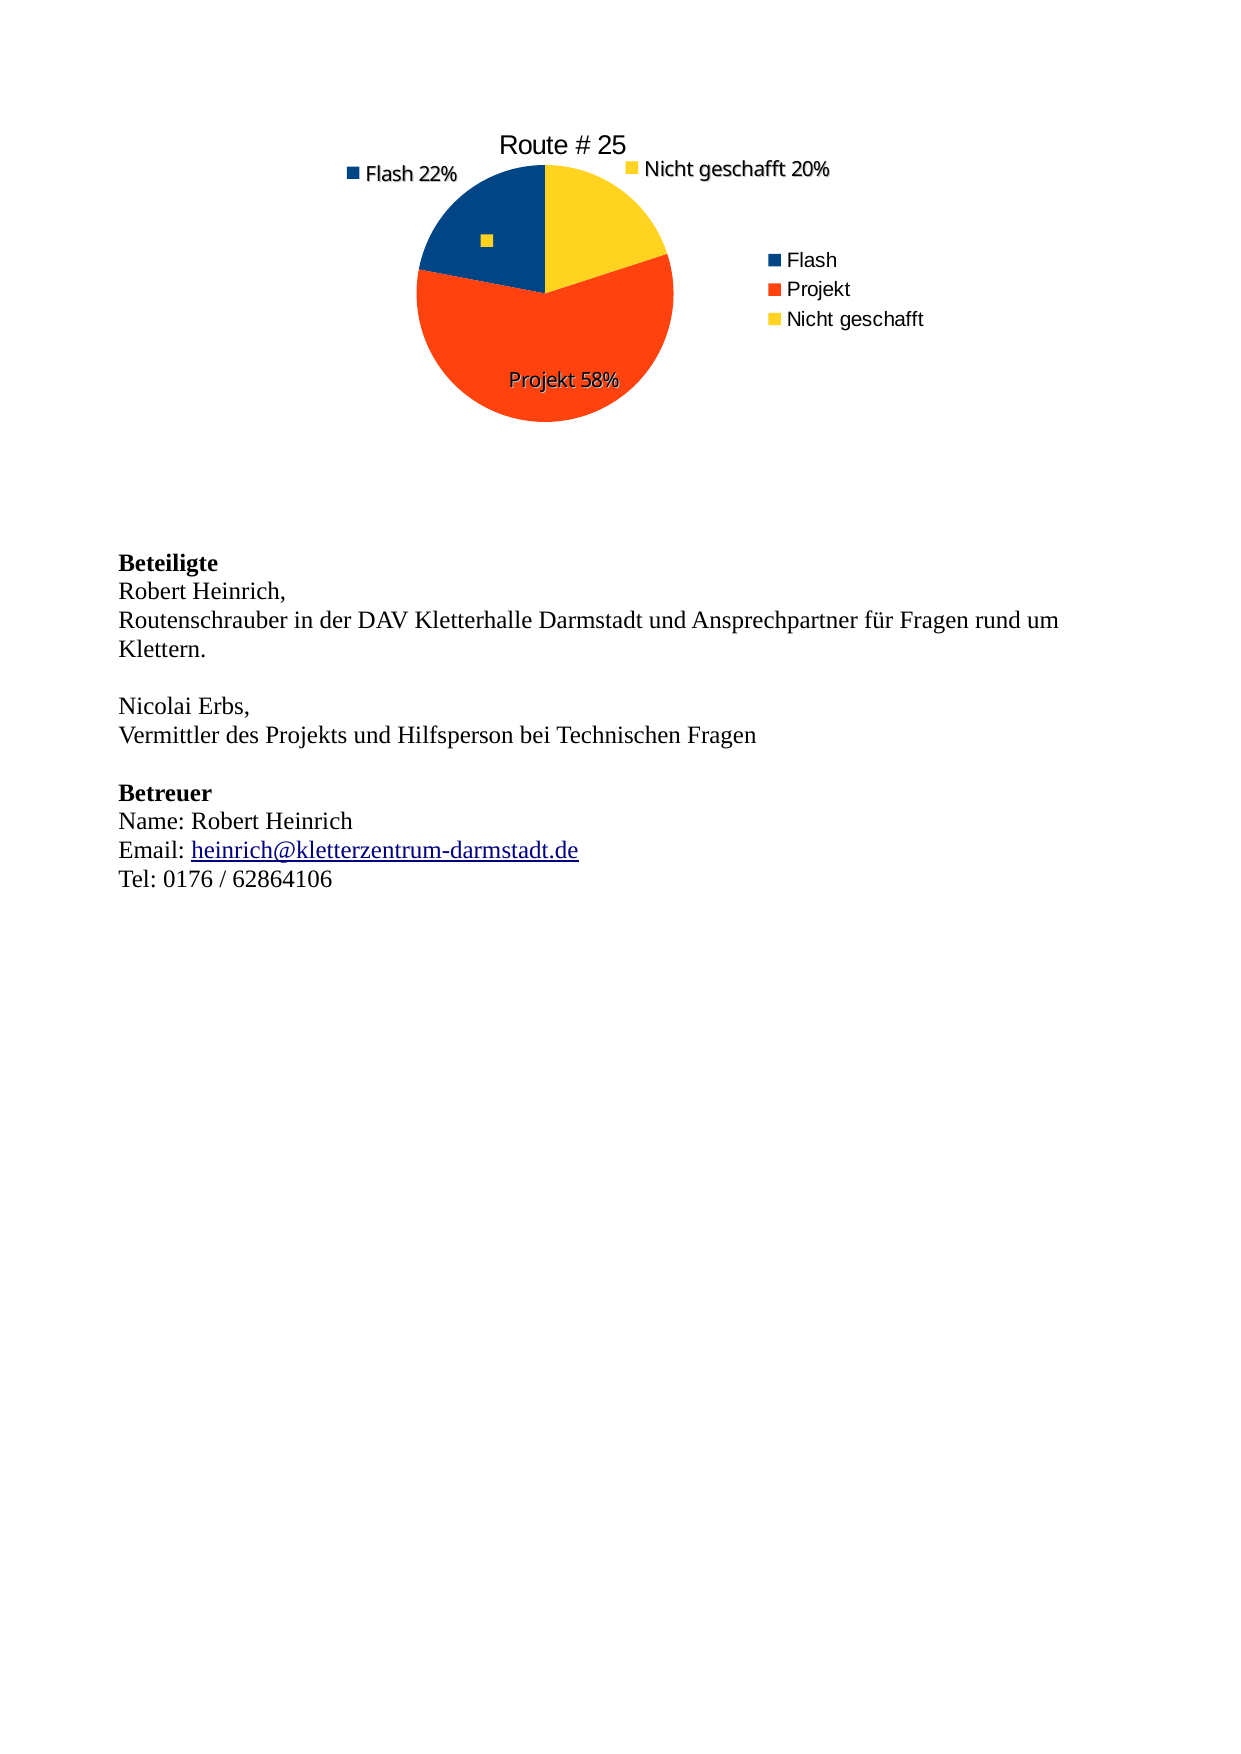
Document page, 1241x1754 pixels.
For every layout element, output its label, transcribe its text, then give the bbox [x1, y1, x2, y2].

text Name: Robert Heinrich [118, 806, 1122, 835]
text Tel: 0176 / 62864106 [118, 864, 1122, 893]
text Vermittler des Projekts und Hilfsperson bei Technischen Fragen [118, 720, 1122, 749]
text Email: heinrich@kletterzentrum-darmstadt.de [118, 835, 1122, 864]
text Robert Heinrich, [118, 576, 1122, 605]
text Betreuer [118, 778, 1122, 806]
text Routenschrauber in der DAV Kletterhalle Darmstadt und Ansprechpartner für Fragen rund um Klettern. [118, 605, 1122, 663]
text Nicolai Erbs, [118, 691, 1122, 720]
text Beteiligte [118, 548, 1122, 576]
